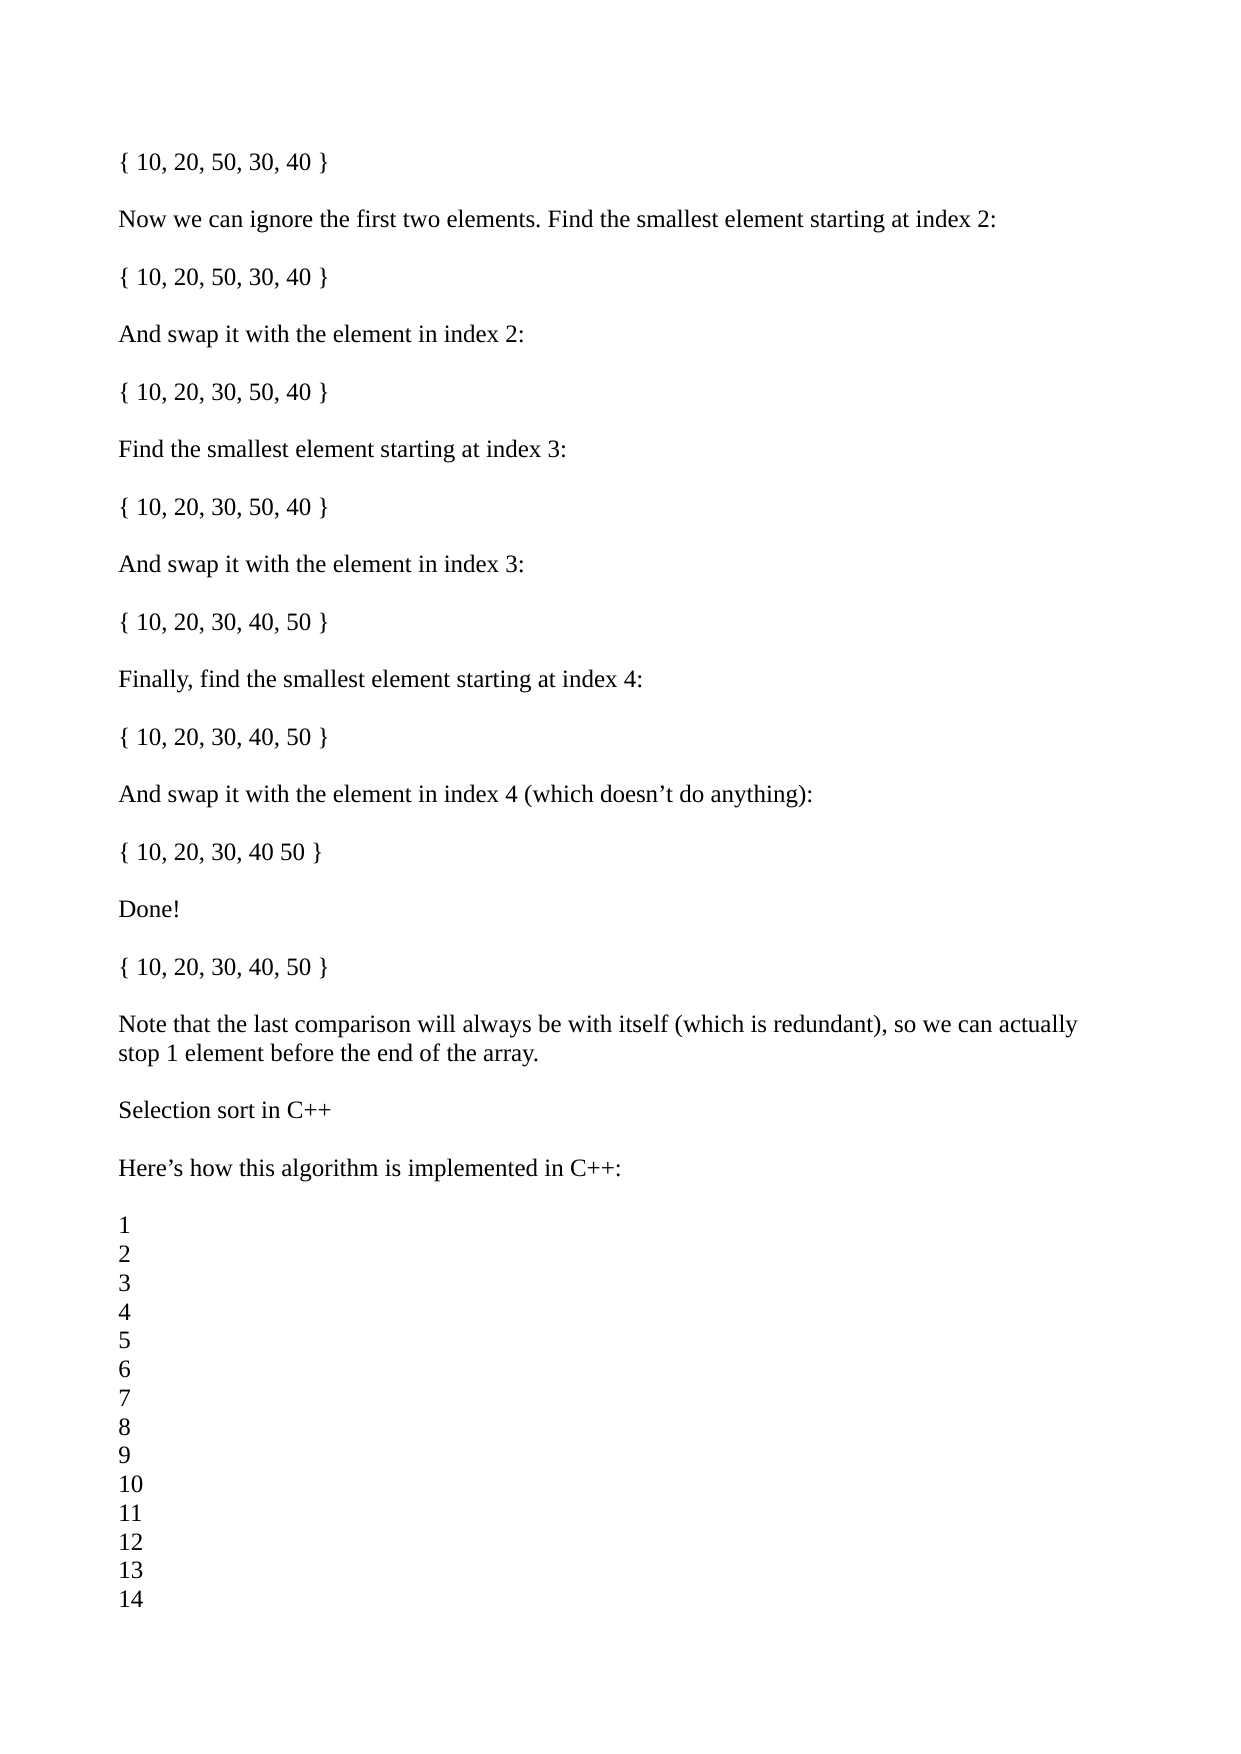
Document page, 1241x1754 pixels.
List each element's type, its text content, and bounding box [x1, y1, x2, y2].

text 11 [118, 1498, 1122, 1527]
text 7 [118, 1383, 1122, 1412]
text 3 [118, 1268, 1122, 1297]
text And swap it with the element in index 3: [118, 549, 1122, 578]
text Finally, find the smallest element starting at index 4: [118, 664, 1122, 693]
text 13 [118, 1556, 1122, 1584]
text { 10, 20, 30, 40 50 } [118, 837, 1122, 866]
text { 10, 20, 50, 30, 40 } [118, 147, 1122, 176]
text 9 [118, 1441, 1122, 1469]
text 2 [118, 1239, 1122, 1268]
text 1 [118, 1211, 1122, 1239]
text { 10, 20, 30, 50, 40 } [118, 492, 1122, 521]
text Note that the last comparison will always be with itself (which is redundant), so we can actually stop 1 element before the end of the array. [118, 1009, 1122, 1067]
text 5 [118, 1326, 1122, 1354]
text { 10, 20, 30, 40, 50 } [118, 722, 1122, 751]
text { 10, 20, 30, 40, 50 } [118, 952, 1122, 981]
text 10 [118, 1469, 1122, 1498]
text And swap it with the element in index 4 (which doesn’t do anything): [118, 779, 1122, 808]
text 14 [118, 1584, 1122, 1613]
text Done! [118, 894, 1122, 923]
text 6 [118, 1354, 1122, 1383]
text And swap it with the element in index 2: [118, 319, 1122, 348]
text { 10, 20, 50, 30, 40 } [118, 262, 1122, 291]
text 12 [118, 1527, 1122, 1556]
text { 10, 20, 30, 40, 50 } [118, 607, 1122, 636]
text Selection sort in C++ [118, 1096, 1122, 1124]
text 4 [118, 1297, 1122, 1326]
text Find the smallest element starting at index 3: [118, 434, 1122, 463]
text 8 [118, 1412, 1122, 1441]
text { 10, 20, 30, 50, 40 } [118, 377, 1122, 406]
text Here’s how this algorithm is implemented in C++: [118, 1153, 1122, 1182]
text Now we can ignore the first two elements. Find the smallest element starting at index 2: [118, 204, 1122, 233]
